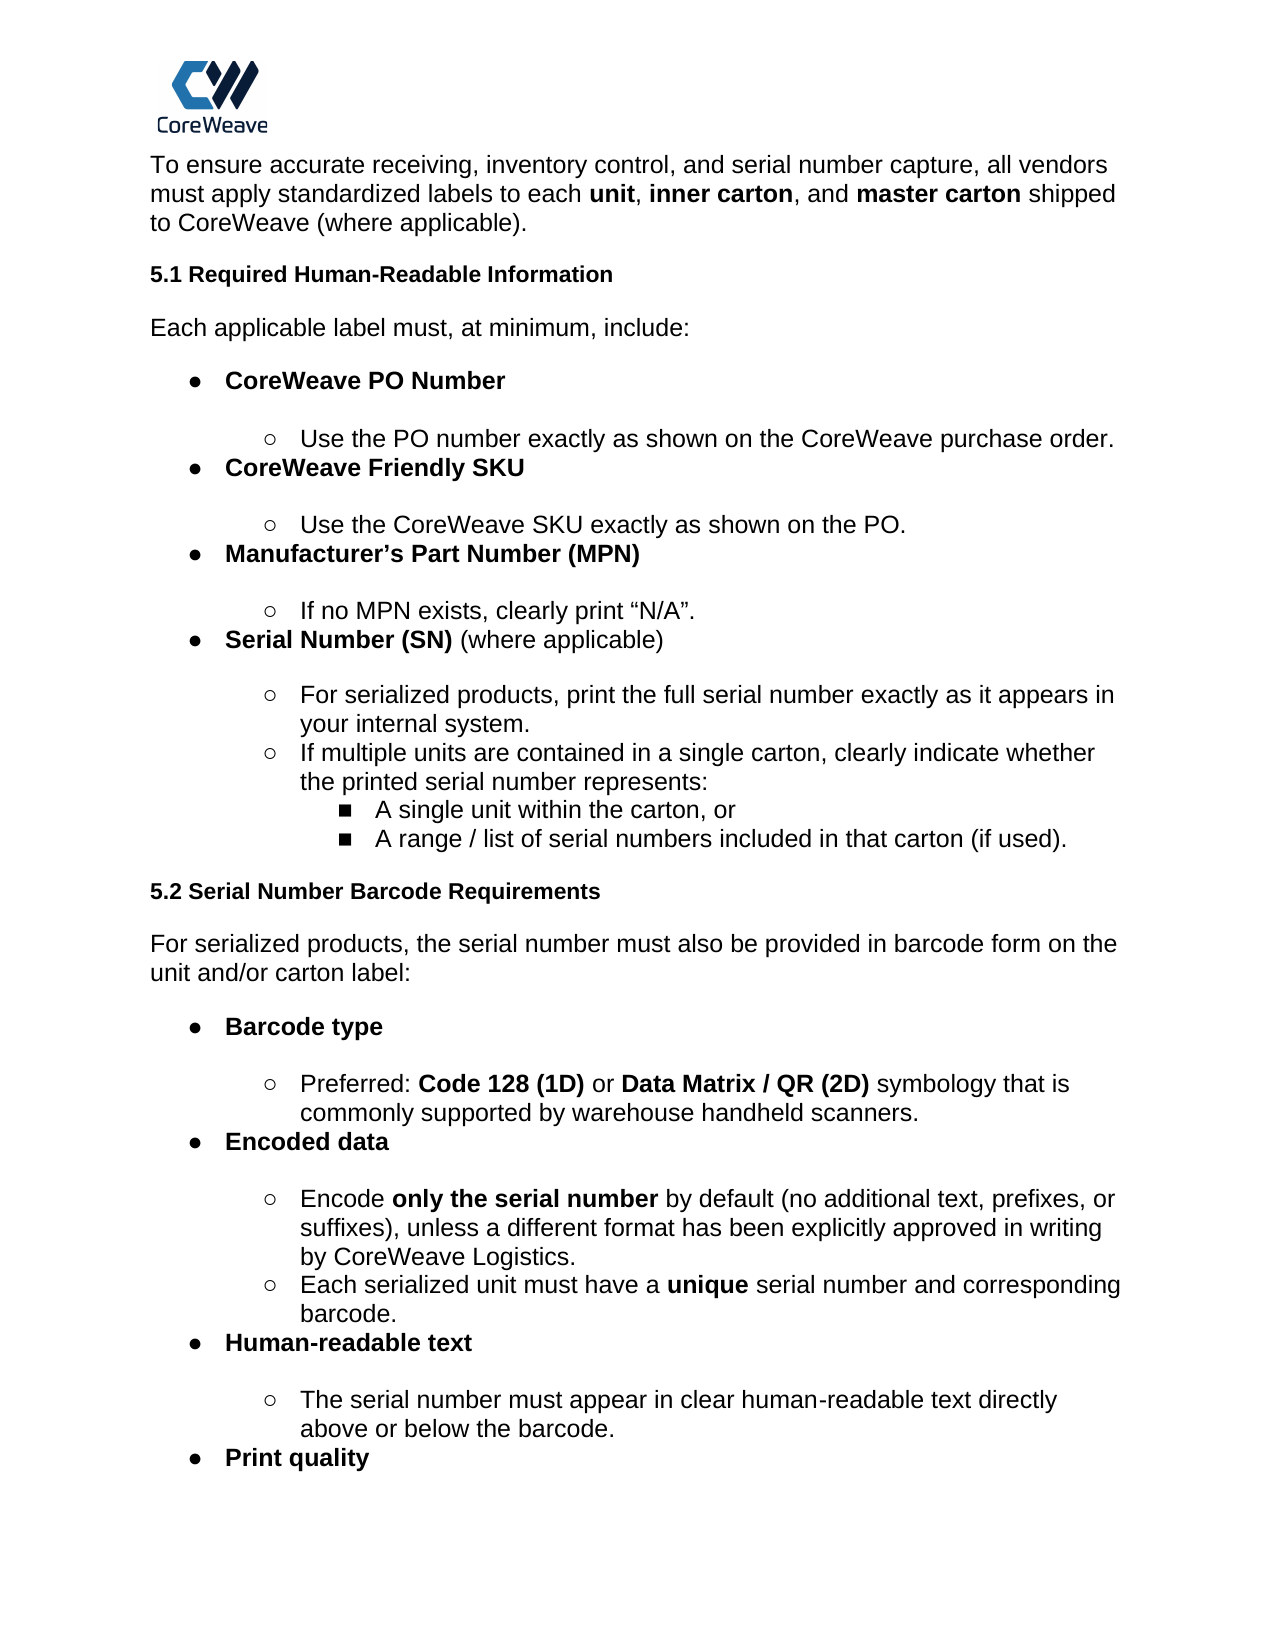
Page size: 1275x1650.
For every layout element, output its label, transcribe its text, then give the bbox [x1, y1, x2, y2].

picture [157, 61, 268, 133]
list Encode only the serial number by default (no additional text, prefixes, or suffixes), unless a different format has been explicitly approved in writing by CoreWeave Logistics. [262, 1184, 1125, 1270]
text Each applicable label must, at minimum, include: [150, 313, 1125, 341]
text For serialized products, the serial number must also be provided in barcode form on the unit and/or carton label: [150, 929, 1125, 987]
list CoreWeave Friendly SKU [187, 453, 1125, 510]
subtitle 5.2 Serial Number Barcode Requirements [150, 878, 1125, 904]
list CoreWeave PO Number [187, 366, 1125, 424]
list Serial Number (SN) (where applicable) [187, 625, 1125, 680]
list Human‑readable text [187, 1328, 1125, 1385]
list If multiple units are contained in a single carton, clearly indicate whether the printed serial number represents: [262, 738, 1125, 795]
list For serialized products, print the full serial number exactly as it appears in your internal system. [262, 680, 1125, 738]
list A single unit within the carton, or [337, 795, 1125, 824]
list A range / list of serial numbers included in that carton (if used). [337, 824, 1125, 853]
list Manufacturer’s Part Number (MPN) [187, 539, 1125, 596]
subtitle 5.1 Required Human‑Readable Information [150, 261, 1125, 288]
text To ensure accurate receiving, inventory control, and serial number capture, all vendors must apply standardized labels to each unit, inner carton, and master carton shipped to CoreWeave (where applicable). [150, 150, 1125, 236]
list The serial number must appear in clear human‑readable text directly above or below the barcode. [262, 1385, 1125, 1443]
list Print quality [187, 1443, 1125, 1498]
list Use the CoreWeave SKU exactly as shown on the PO. [262, 510, 1125, 539]
list Each serialized unit must have a unique serial number and corresponding barcode. [262, 1270, 1125, 1328]
list Use the PO number exactly as shown on the CoreWeave purchase order. [262, 424, 1125, 453]
list Encoded data [187, 1127, 1125, 1184]
list If no MPN exists, clearly print “N/A”. [262, 596, 1125, 625]
list Preferred: Code 128 (1D) or Data Matrix / QR (2D) symbology that is commonly supported by warehouse handheld scanners. [262, 1069, 1125, 1127]
list Barcode type [187, 1012, 1125, 1069]
